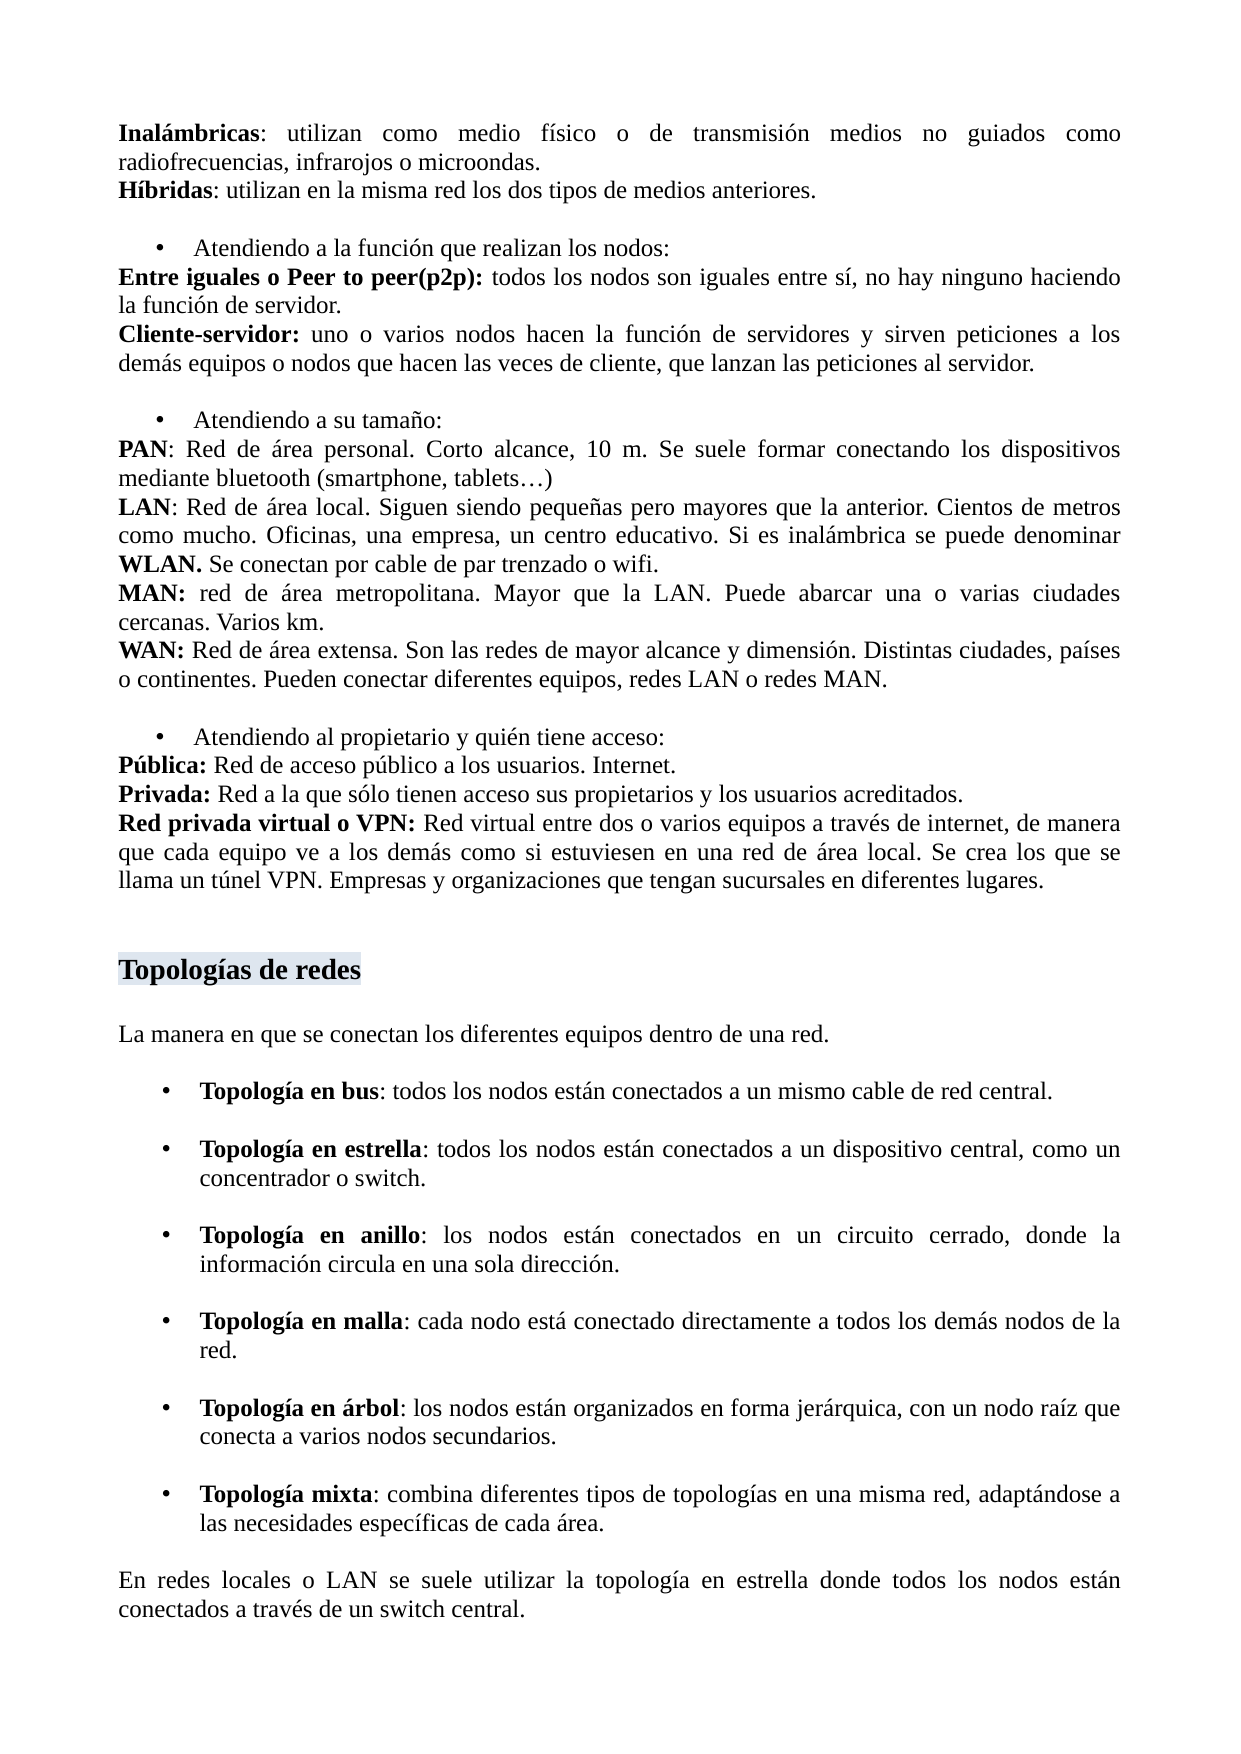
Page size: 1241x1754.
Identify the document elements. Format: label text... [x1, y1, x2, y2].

text MAN: red de área metropolitana. Mayor que la LAN. Puede abarcar una o varias ciudades cercanas. Varios km. [118, 578, 1122, 636]
list Topología en estrella: todos los nodos están conectados a un dispositivo central, como un concentrador o switch. [162, 1134, 1122, 1191]
text Híbridas: utilizan en la misma red los dos tipos de medios anteriores. [118, 176, 1122, 204]
text PAN: Red de área personal. Corto alcance, 10 m. Se suele formar conectando los dispositivos mediante bluetooth (smartphone, tablets…) [118, 434, 1122, 492]
text Red privada virtual o VPN: Red virtual entre dos o varios equipos a través de internet, de manera que cada equipo ve a los demás como si estuviesen en una red de área local. Se crea los que se llama un túnel VPN. Empresas y organizaciones que tengan sucursales en diferentes lugares. [118, 808, 1122, 894]
list Topología en árbol: los nodos están organizados en forma jerárquica, con un nodo raíz que conecta a varios nodos secundarios. [162, 1393, 1122, 1450]
text Entre iguales o Peer to peer(p2p): todos los nodos son iguales entre sí, no hay ninguno haciendo la función de servidor. [118, 262, 1122, 319]
list Topología mixta: combina diferentes tipos de topologías en una misma red, adaptándose a las necesidades específicas de cada área. [162, 1479, 1122, 1536]
text La manera en que se conectan los diferentes equipos dentro de una red. [118, 1019, 1122, 1048]
list Topología en bus: todos los nodos están conectados a un mismo cable de red central. [162, 1076, 1122, 1105]
text En redes locales o LAN se suele utilizar la topología en estrella donde todos los nodos están conectados a través de un switch central. [118, 1565, 1122, 1623]
list Atendiendo al propietario y quién tiene acceso: [156, 722, 1122, 751]
list Atendiendo a su tamaño: [156, 406, 1122, 434]
text Privada: Red a la que sólo tienen acceso sus propietarios y los usuarios acreditados. [118, 779, 1122, 808]
list Topología en anillo: los nodos están conectados en un circuito cerrado, donde la información circula en una sola dirección. [162, 1220, 1122, 1278]
text Topologías de redes [118, 952, 1122, 985]
list Topología en malla: cada nodo está conectado directamente a todos los demás nodos de la red. [162, 1306, 1122, 1364]
text Inalámbricas: utilizan como medio físico o de transmisión medios no guiados como radiofrecuencias, infrarojos o microondas. [118, 118, 1122, 176]
list Atendiendo a la función que realizan los nodos: [156, 233, 1122, 262]
text LAN: Red de área local. Siguen siendo pequeñas pero mayores que la anterior. Cientos de metros como mucho. Oficinas, una empresa, un centro educativo. Si es inalámbrica se puede denominar WLAN. Se conectan por cable de par trenzado o wifi. [118, 492, 1122, 578]
text Cliente-servidor: uno o varios nodos hacen la función de servidores y sirven peticiones a los demás equipos o nodos que hacen las veces de cliente, que lanzan las peticiones al servidor. [118, 319, 1122, 377]
text Pública: Red de acceso público a los usuarios. Internet. [118, 751, 1122, 779]
text WAN: Red de área extensa. Son las redes de mayor alcance y dimensión. Distintas ciudades, países o continentes. Pueden conectar diferentes equipos, redes LAN o redes MAN. [118, 636, 1122, 693]
